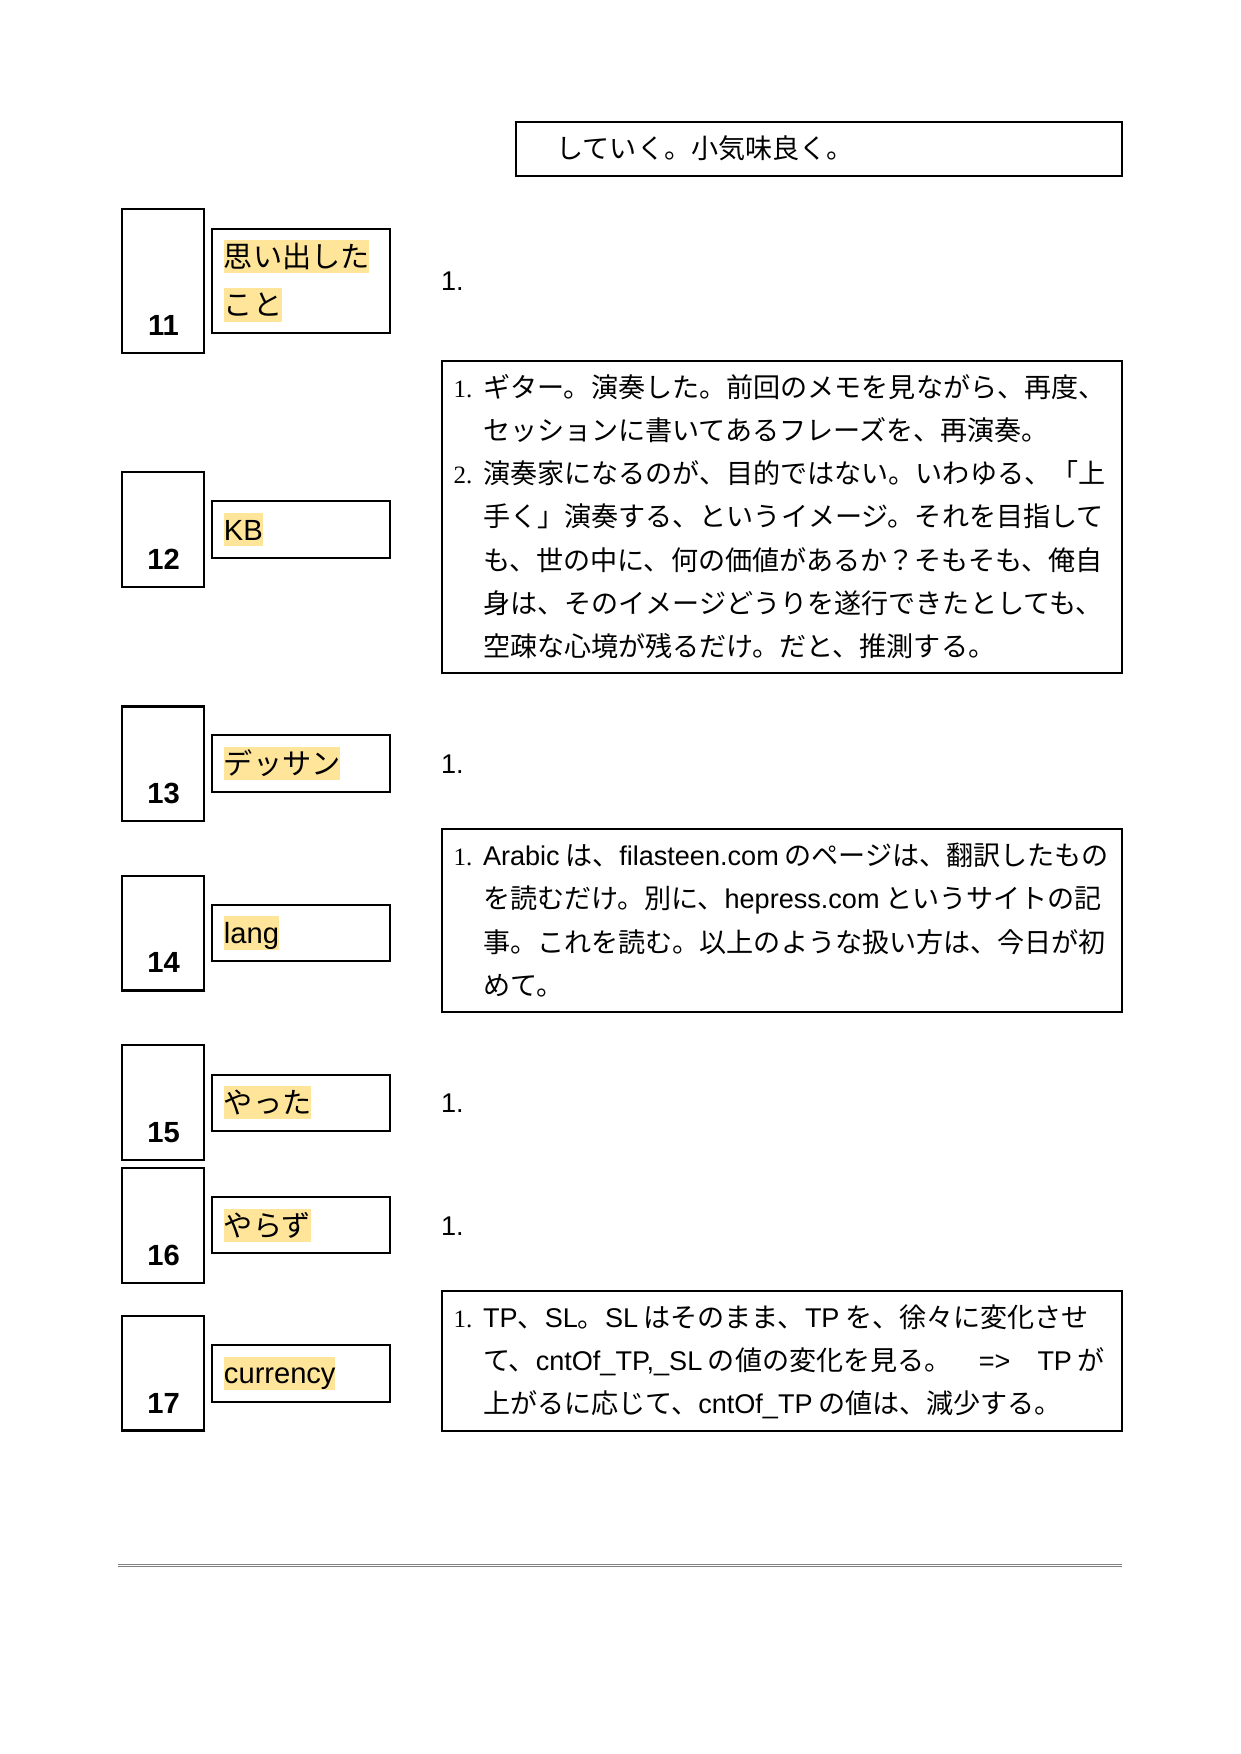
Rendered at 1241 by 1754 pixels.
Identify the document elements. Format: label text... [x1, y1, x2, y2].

table_cell [118, 118, 208, 205]
table_cell KB [208, 357, 394, 702]
table_cell 15 [118, 1041, 208, 1164]
table_cell 思い出したこと [208, 205, 394, 357]
table_cell TP、SL。SLはそのまま、TPを、徐々に変化させて、cntOf_TP,_SLの値の変化を見る。 => TPが上がるに応じて、cntOf_TPの値は、減少する。 [394, 1287, 1126, 1460]
table_cell やった [208, 1041, 394, 1164]
table_cell [394, 1164, 1126, 1287]
table_cell 12 [118, 357, 208, 702]
table_cell [394, 1041, 1126, 1164]
table_cell やらず [208, 1164, 394, 1287]
table_cell currency [208, 1287, 394, 1460]
table_cell [208, 118, 394, 205]
table_cell デッサン [208, 703, 394, 825]
table_cell 13 [118, 703, 208, 825]
table_cell [394, 703, 1126, 825]
table_cell lang [208, 825, 394, 1041]
table_cell 11 [118, 205, 208, 357]
table_cell 14 [118, 825, 208, 1041]
table_cell [394, 205, 1126, 357]
table_cell Arabicは、filasteen.comのページは、翻訳したものを読むだけ。別に、hepress.comというサイトの記事。これを読む。以上のような扱い方は、今日が初めて。 [394, 825, 1126, 1041]
table_cell していく。小気味良く。 [394, 118, 1126, 205]
table_cell ギター。演奏した。前回のメモを見ながら、再度、セッションに書いてあるフレーズを、再演奏。 演奏家になるのが、目的ではない。いわゆる、「上手く」演奏する、というイメージ。それを目指しても、世の中に、何の価値があるか？そもそも、俺自身は、そのイメージどうりを遂行できたとしても、空疎な心境が残るだけ。だと、推測する。 [394, 357, 1126, 702]
table_cell 17 [118, 1287, 208, 1460]
table_cell 16 [118, 1164, 208, 1287]
